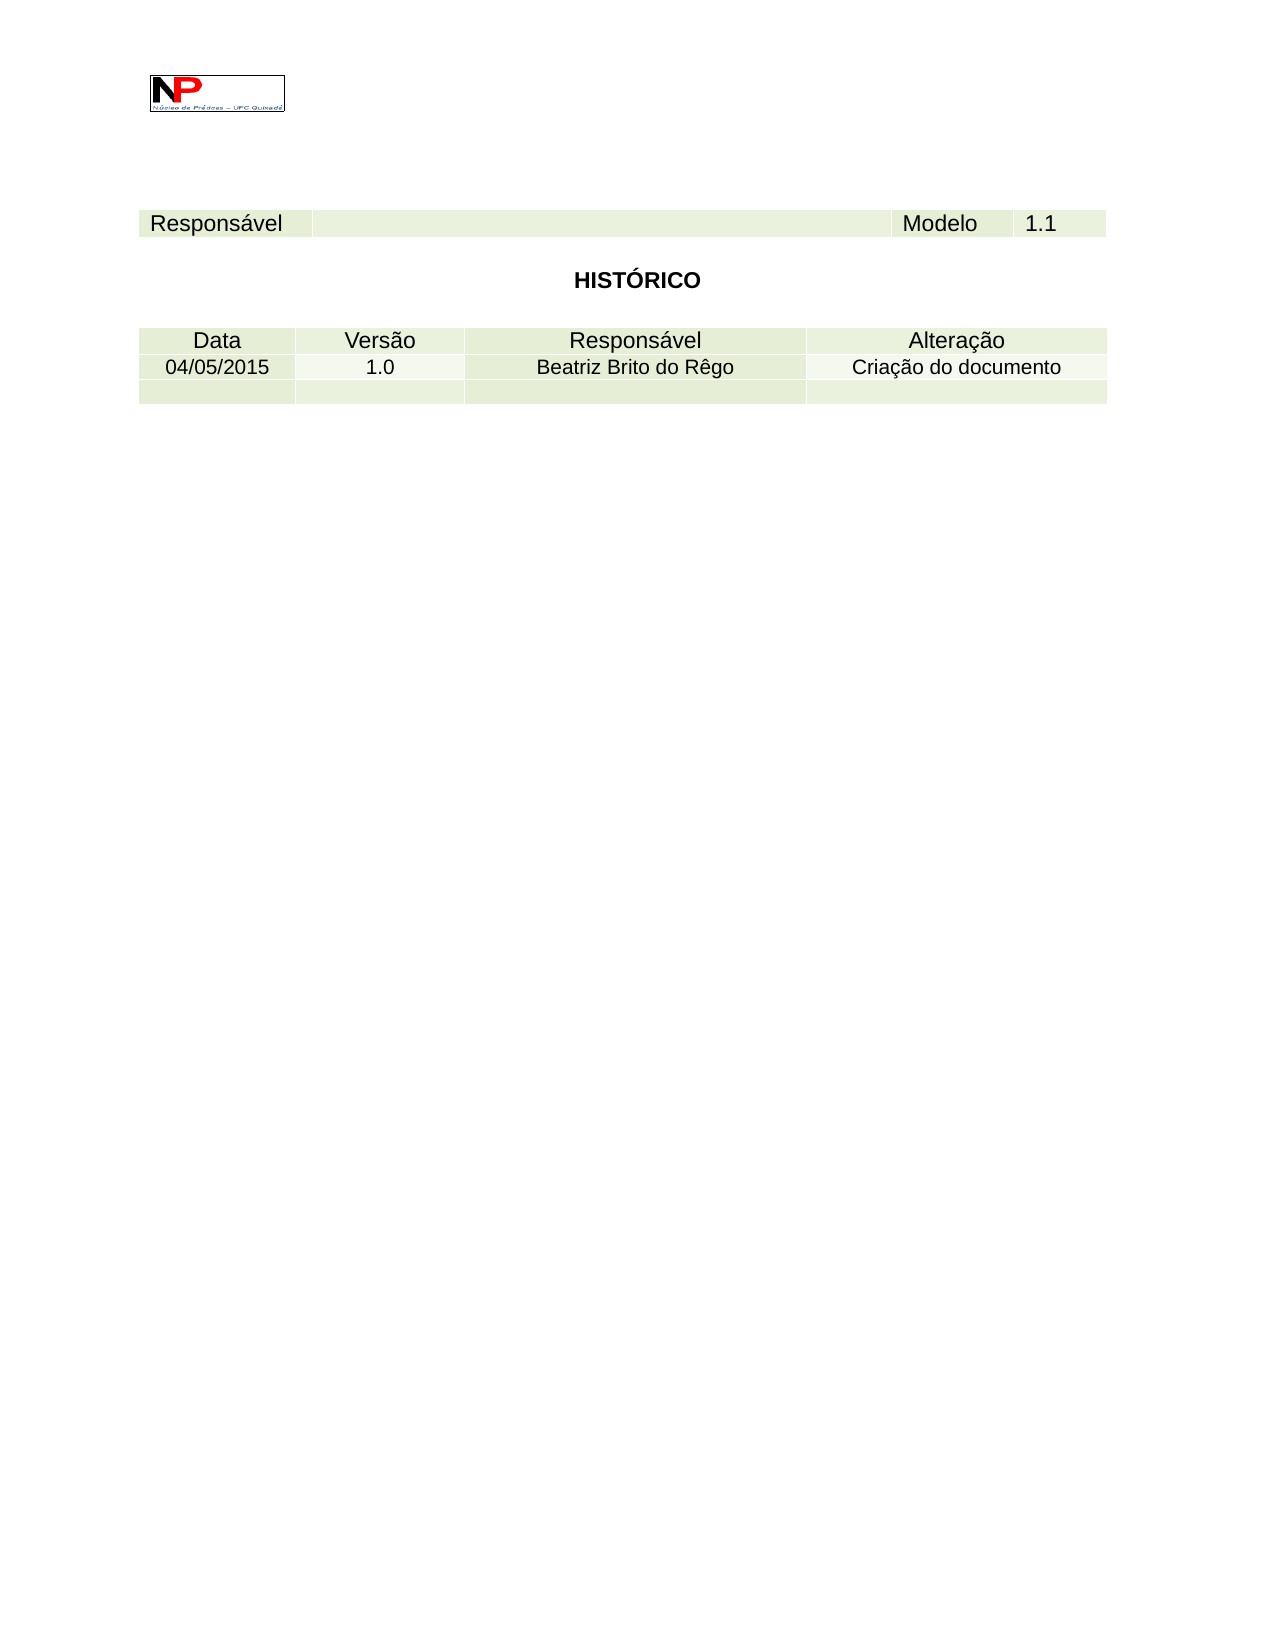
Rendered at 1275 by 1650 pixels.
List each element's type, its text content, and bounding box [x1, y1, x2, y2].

table_header 1.1 [1014, 210, 1106, 237]
table_header Alteração [807, 328, 1107, 354]
table_cell [807, 380, 1107, 404]
table_cell Beatriz Brito do Rêgo [465, 355, 806, 379]
table_cell [139, 380, 295, 404]
table_header Responsável [465, 328, 806, 354]
table_cell 04/05/2015 [139, 355, 295, 379]
text HISTÓRICO [150, 267, 1125, 293]
table_header Versão [296, 328, 464, 354]
table_header Data [139, 328, 295, 354]
table_cell Criação do documento [807, 355, 1107, 379]
table_header Modelo [892, 210, 1013, 237]
table_cell [296, 380, 464, 404]
table_header [313, 210, 891, 237]
table_cell 1.0 [296, 355, 464, 379]
picture [151, 76, 284, 111]
table_cell [465, 380, 806, 404]
table_header Responsável [139, 210, 312, 237]
